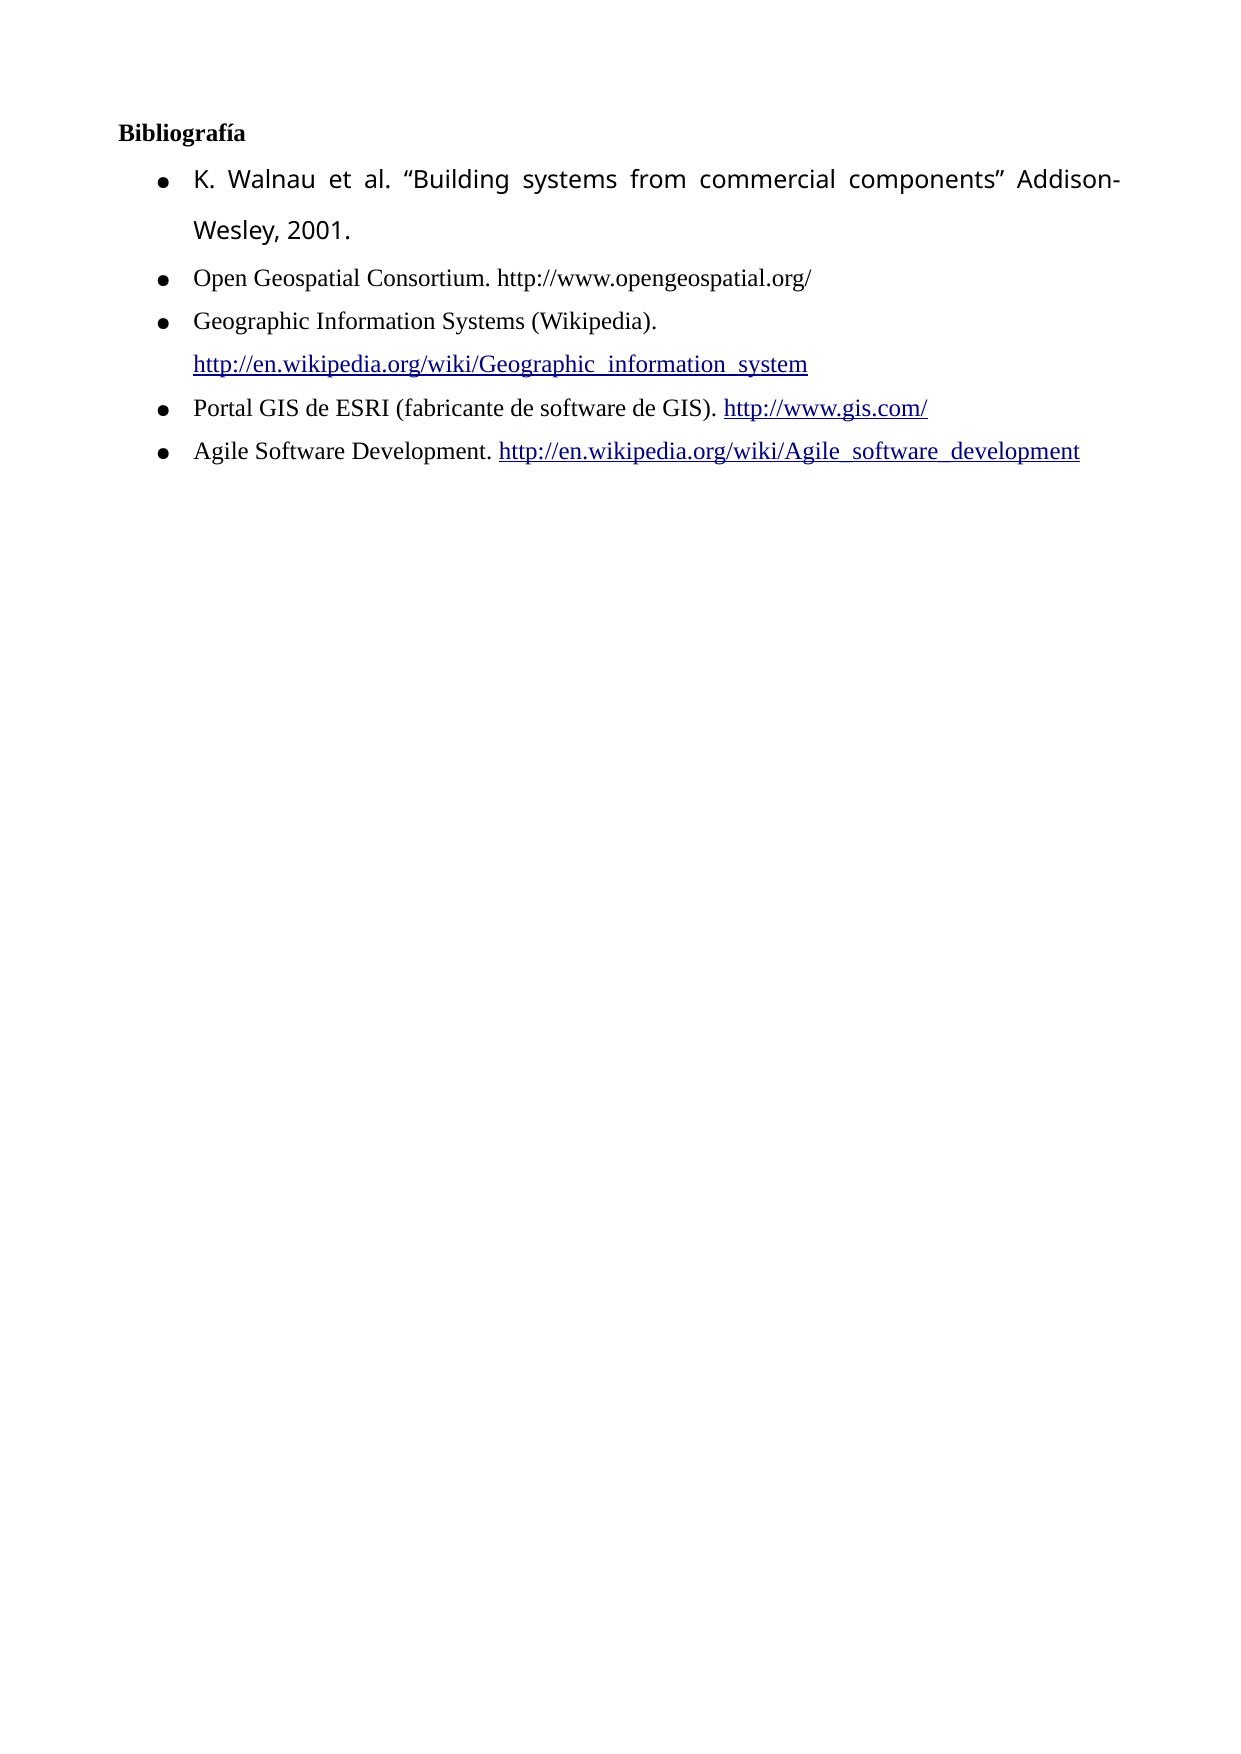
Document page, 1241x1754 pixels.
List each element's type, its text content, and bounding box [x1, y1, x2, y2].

list Geographic Information Systems (Wikipedia). http://en.wikipedia.org/wiki/Geographic_information_system [156, 306, 1122, 378]
list K. Walnau et al. “Building systems from commercial components” Addison-Wesley, 2001. [156, 161, 1122, 246]
text Bibliografía [118, 118, 1122, 147]
list Open Geospatial Consortium. http://www.opengeospatial.org/ [156, 263, 1122, 292]
list Agile Software Development. http://en.wikipedia.org/wiki/Agile_software_development [156, 436, 1122, 464]
list Portal GIS de ESRI (fabricante de software de GIS). http://www.gis.com/ [156, 393, 1122, 421]
